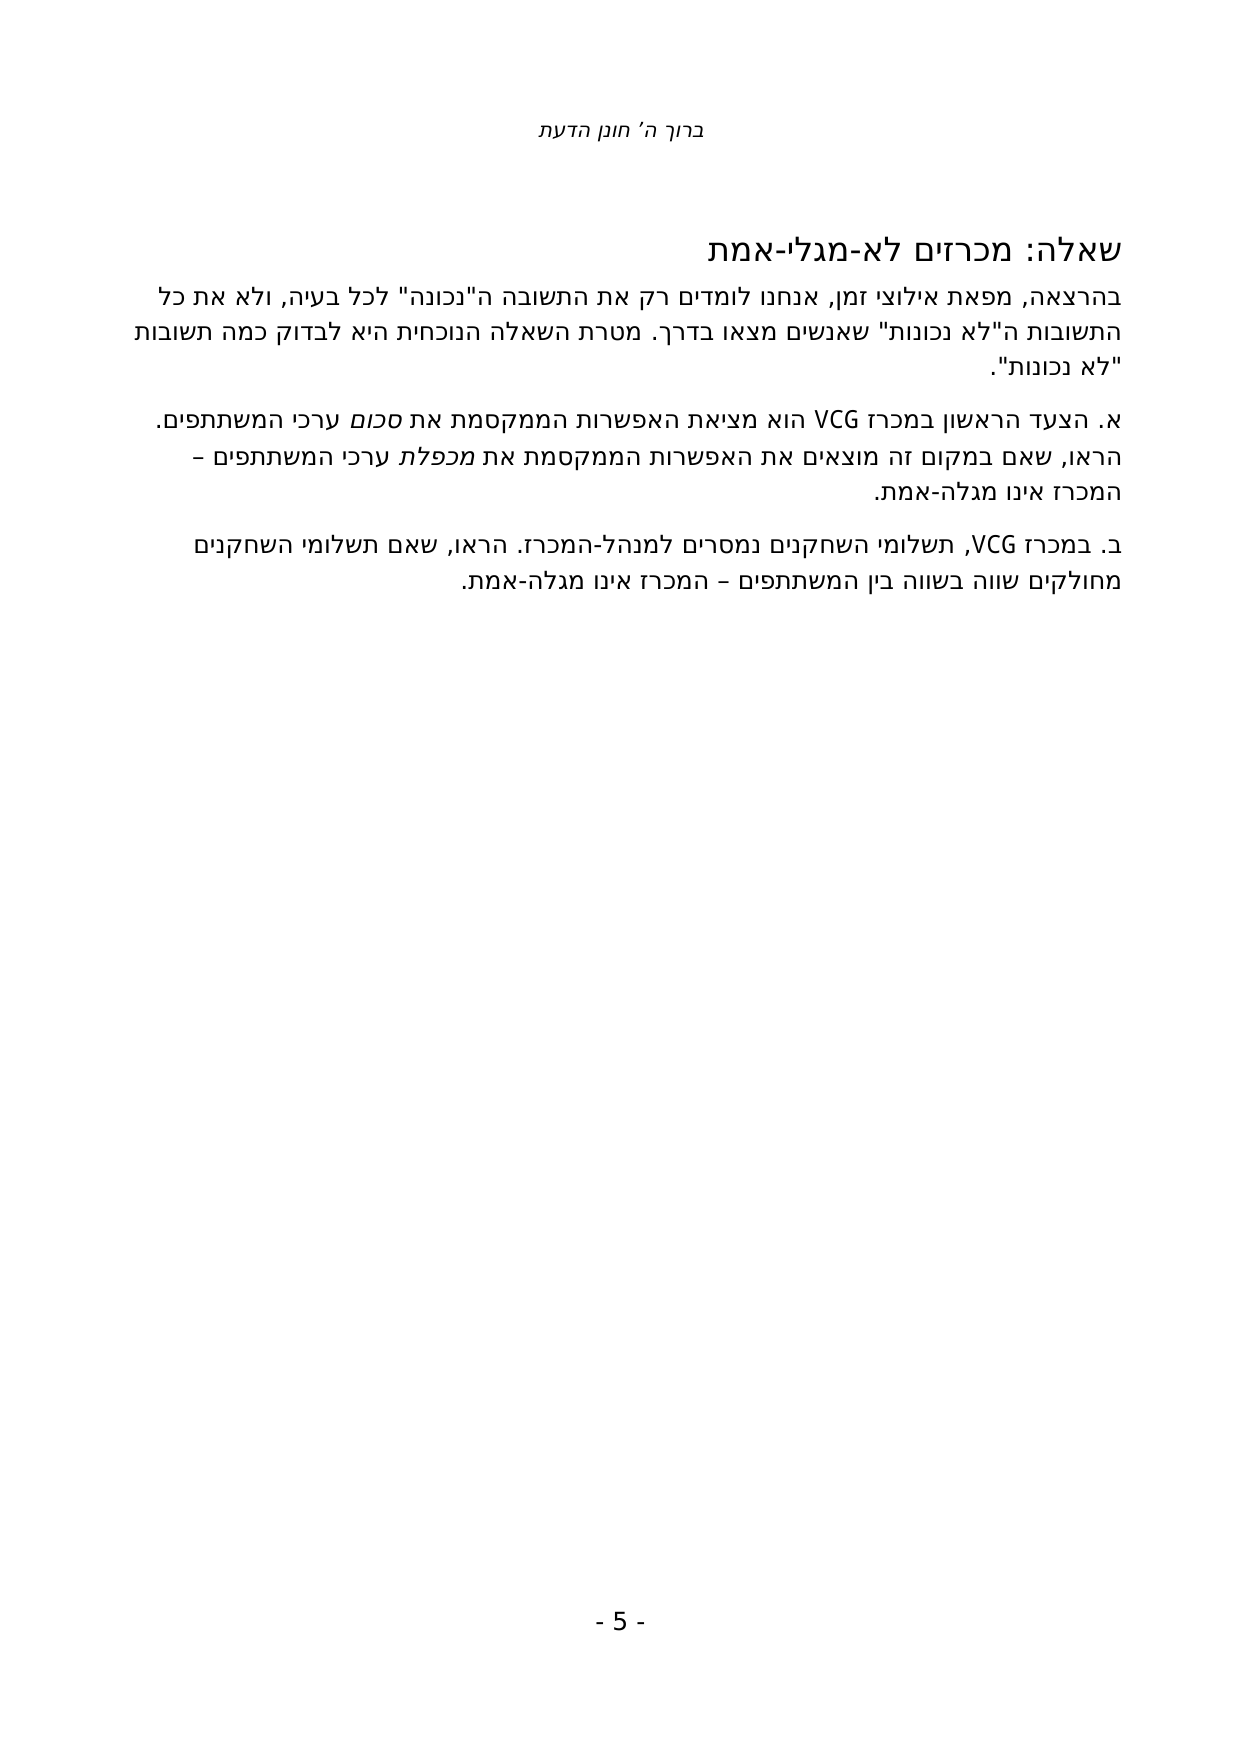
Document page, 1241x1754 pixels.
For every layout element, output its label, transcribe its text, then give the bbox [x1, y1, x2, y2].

subtitle שאלה: מכרזים לא-מגלי-אמת [118, 231, 1122, 270]
text א. הצעד הראשון במכרז VCG הוא מציאת האפשרות הממקסמת את סכום ערכי המשתתפים. הראו, שאם במקום זה מוצאים את האפשרות הממקסמת את מכפלת ערכי המשתתפים – המכרז אינו מגלה-אמת. [118, 402, 1122, 506]
text בהרצאה, מפאת אילוצי זמן, אנחנו לומדים רק את התשובה ה"נכונה" לכל בעיה, ולא את כל התשובות ה"לא נכונות" שאנשים מצאו בדרך. מטרת השאלה הנוכחית היא לבדוק כמה תשובות "לא נכונות". [118, 282, 1122, 381]
text ב. במכרז VCG, תשלומי השחקנים נמסרים למנהל-המכרז. הראו, שאם תשלומי השחקנים מחולקים שווה בשווה בין המשתתפים – המכרז אינו מגלה-אמת. [118, 526, 1122, 595]
